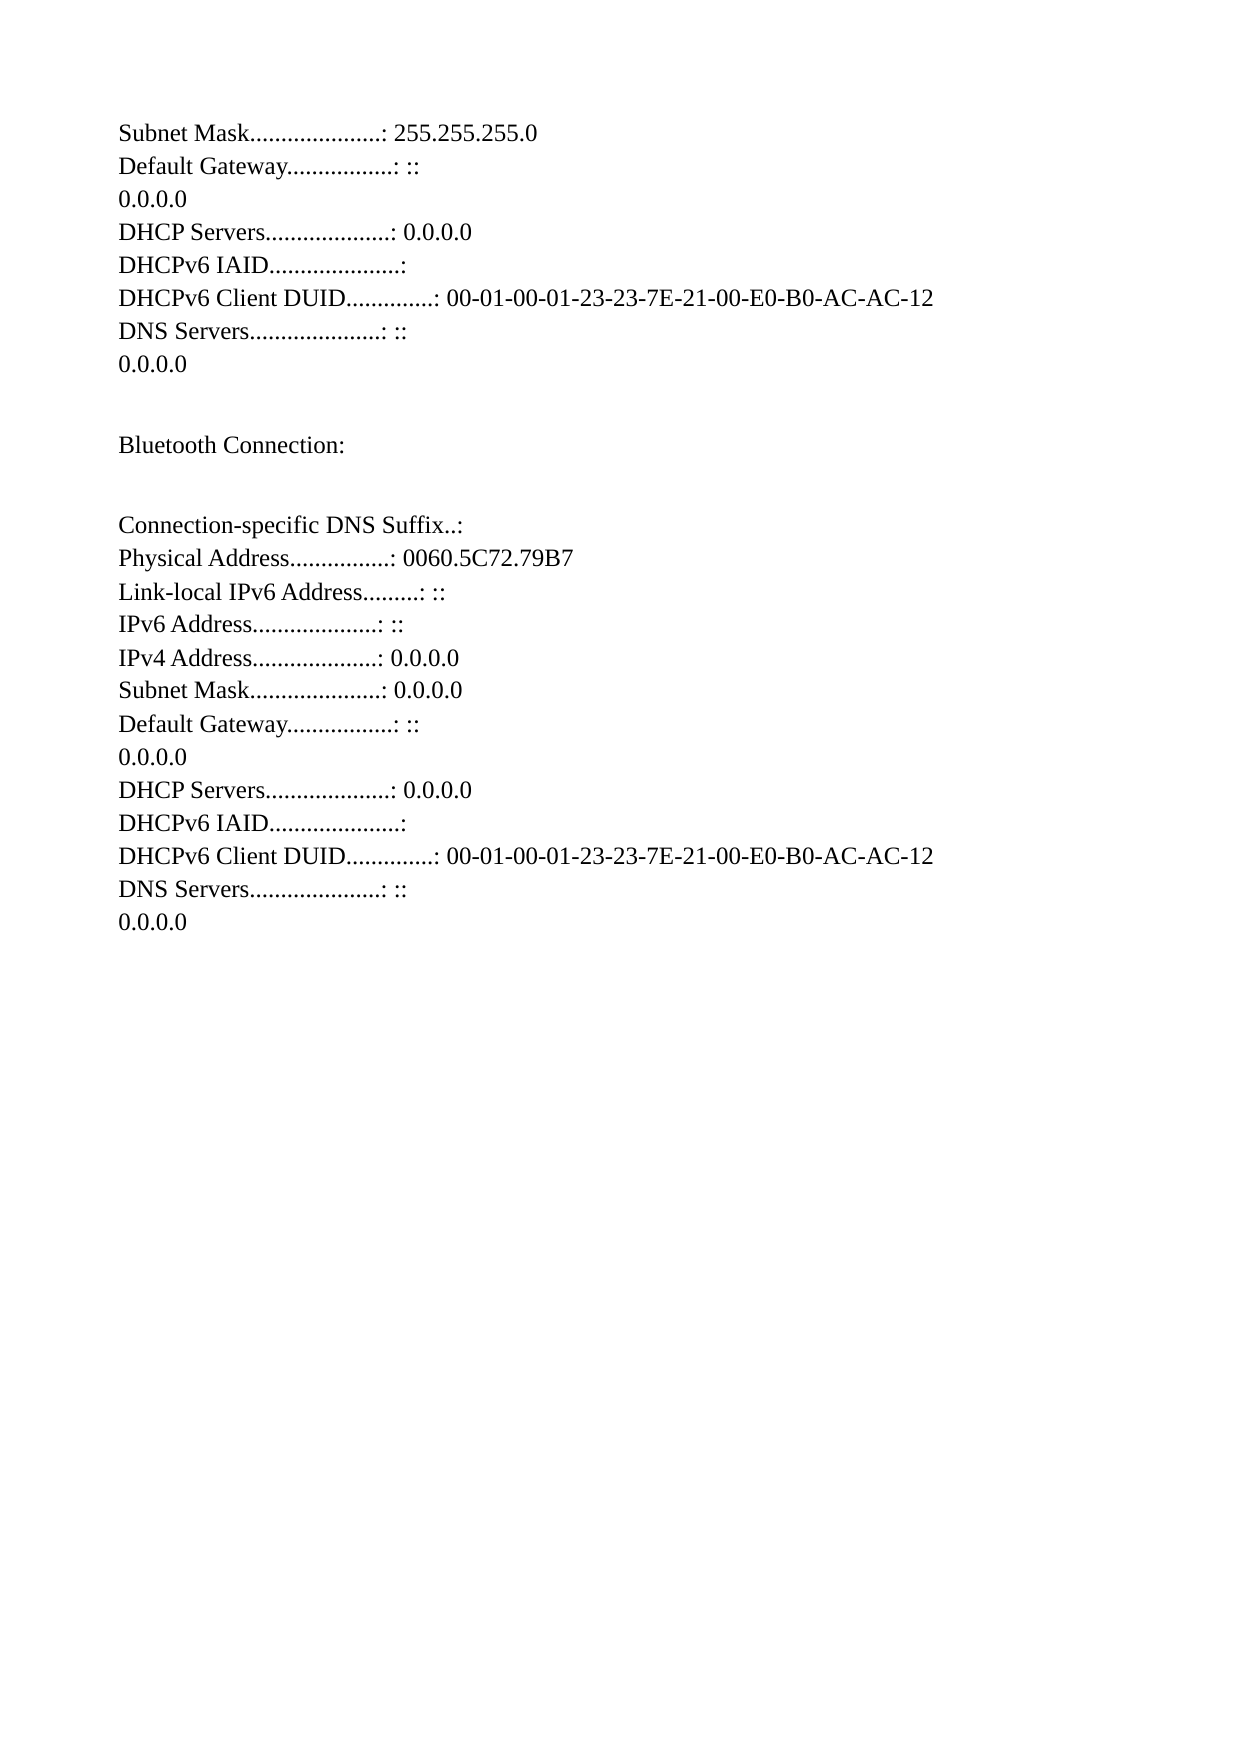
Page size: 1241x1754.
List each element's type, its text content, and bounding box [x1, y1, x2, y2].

text 0.0.0.0 [118, 184, 1122, 213]
text Subnet Mask.....................: 255.255.255.0 [118, 118, 1122, 147]
text DNS Servers.....................: :: [118, 316, 1122, 345]
text Connection-specific DNS Suffix..: [118, 511, 1122, 539]
text Bluetooth Connection: [118, 430, 1122, 459]
text Link-local IPv6 Address.........: :: [118, 577, 1122, 605]
text Default Gateway.................: :: [118, 709, 1122, 737]
text 0.0.0.0 [118, 907, 1122, 936]
text Physical Address................: 0060.5C72.79B7 [118, 543, 1122, 572]
text IPv6 Address....................: :: [118, 609, 1122, 638]
text DHCPv6 IAID.....................: [118, 808, 1122, 836]
text DHCP Servers....................: 0.0.0.0 [118, 217, 1122, 246]
text DHCPv6 IAID.....................: [118, 250, 1122, 279]
text DHCPv6 Client DUID..............: 00-01-00-01-23-23-7E-21-00-E0-B0-AC-AC-12 [118, 283, 1122, 312]
text DHCPv6 Client DUID..............: 00-01-00-01-23-23-7E-21-00-E0-B0-AC-AC-12 [118, 841, 1122, 869]
text Subnet Mask.....................: 0.0.0.0 [118, 676, 1122, 704]
text DNS Servers.....................: :: [118, 874, 1122, 902]
text 0.0.0.0 [118, 349, 1122, 378]
text 0.0.0.0 [118, 742, 1122, 770]
text IPv4 Address....................: 0.0.0.0 [118, 643, 1122, 671]
text DHCP Servers....................: 0.0.0.0 [118, 775, 1122, 803]
text Default Gateway.................: :: [118, 151, 1122, 180]
